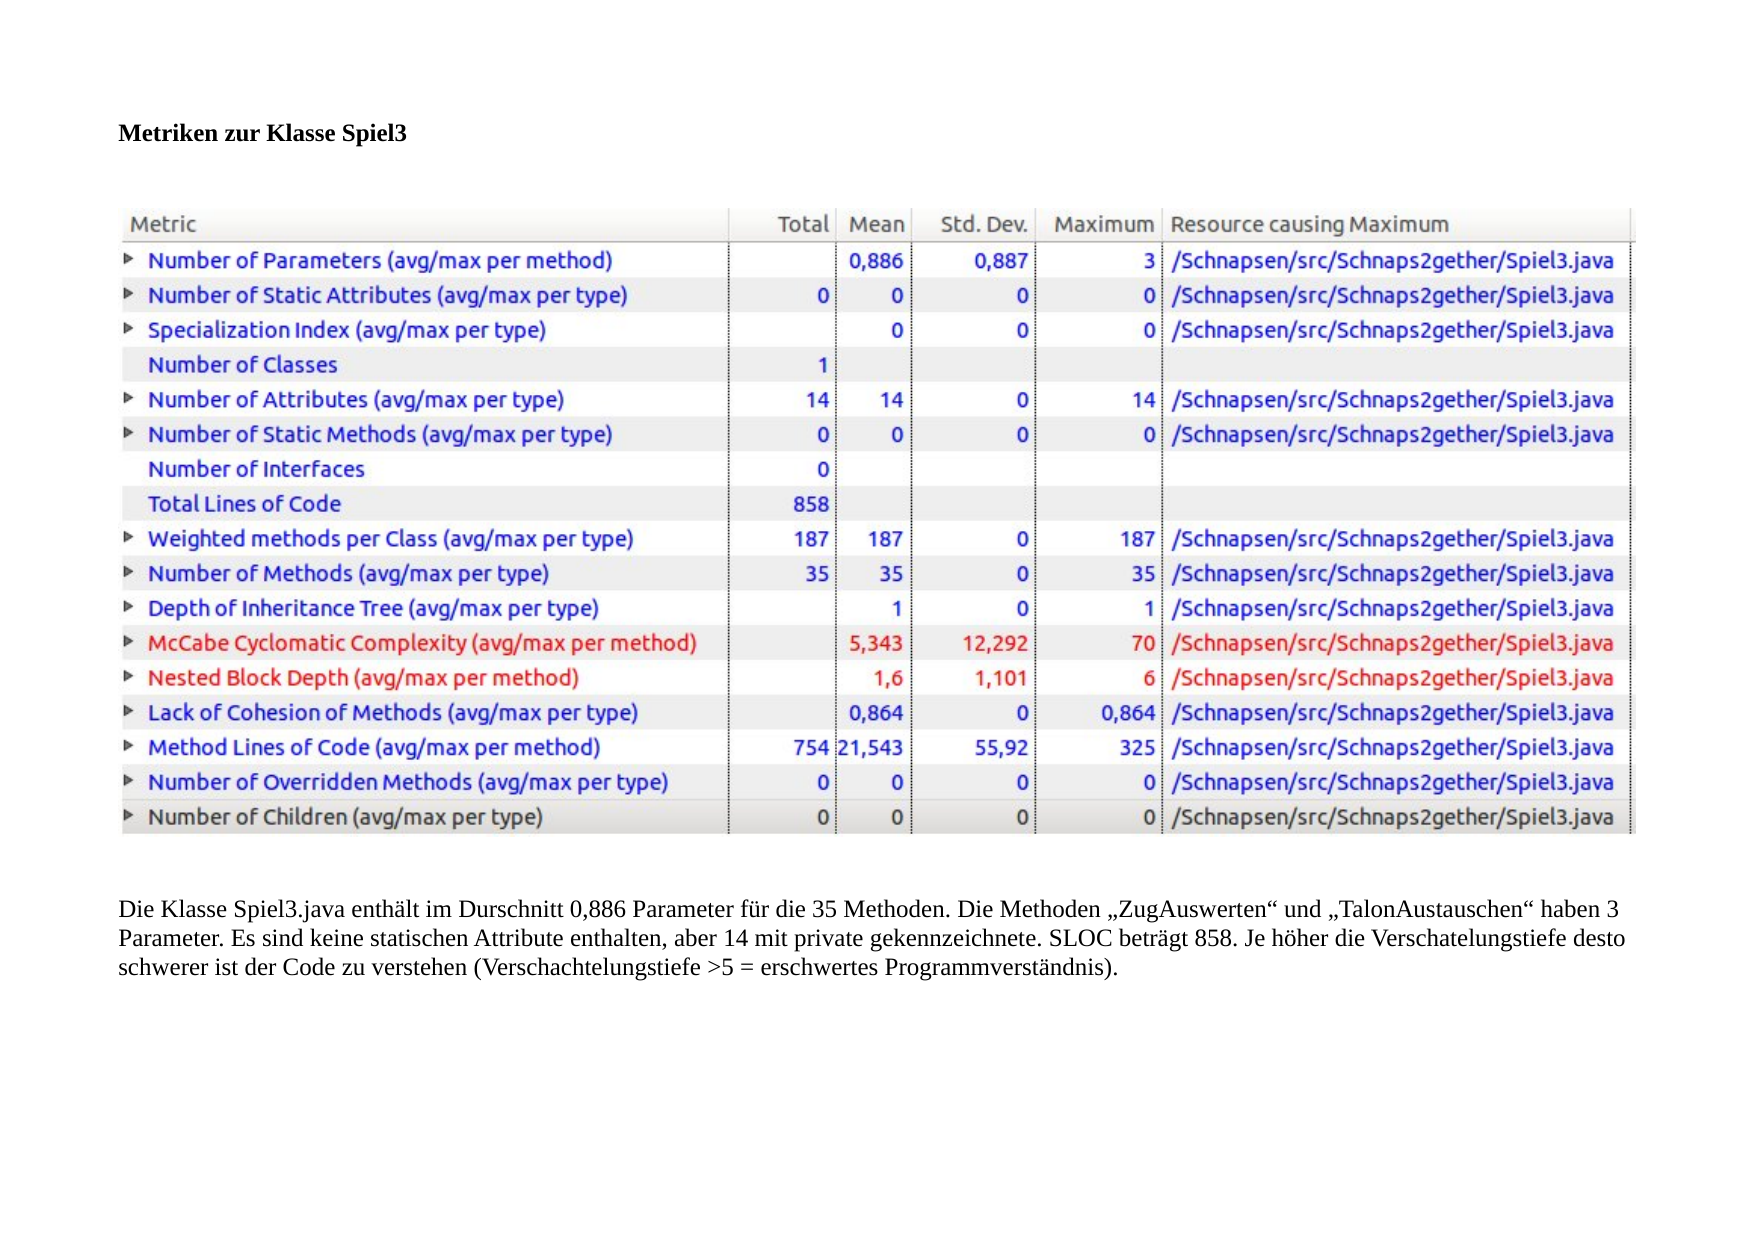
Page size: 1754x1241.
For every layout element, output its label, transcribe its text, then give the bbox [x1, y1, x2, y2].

text Die Klasse Spiel3.java enthält im Durschnitt 0,886 Parameter für die 35 Methoden. Die Methoden „ZugAuswerten“ und „TalonAustauschen“ haben 3 Parameter. Es sind keine statischen Attribute enthalten, aber 14 mit private gekennzeichnete. SLOC beträgt 858. Je höher die Verschatelungstiefe desto schwerer ist der Code zu verstehen (Verschachtelungstiefe >5 = erschwertes Programmverständnis). [118, 894, 1636, 980]
picture [118, 208, 1636, 837]
text Metriken zur Klasse Spiel3 [118, 118, 1636, 147]
